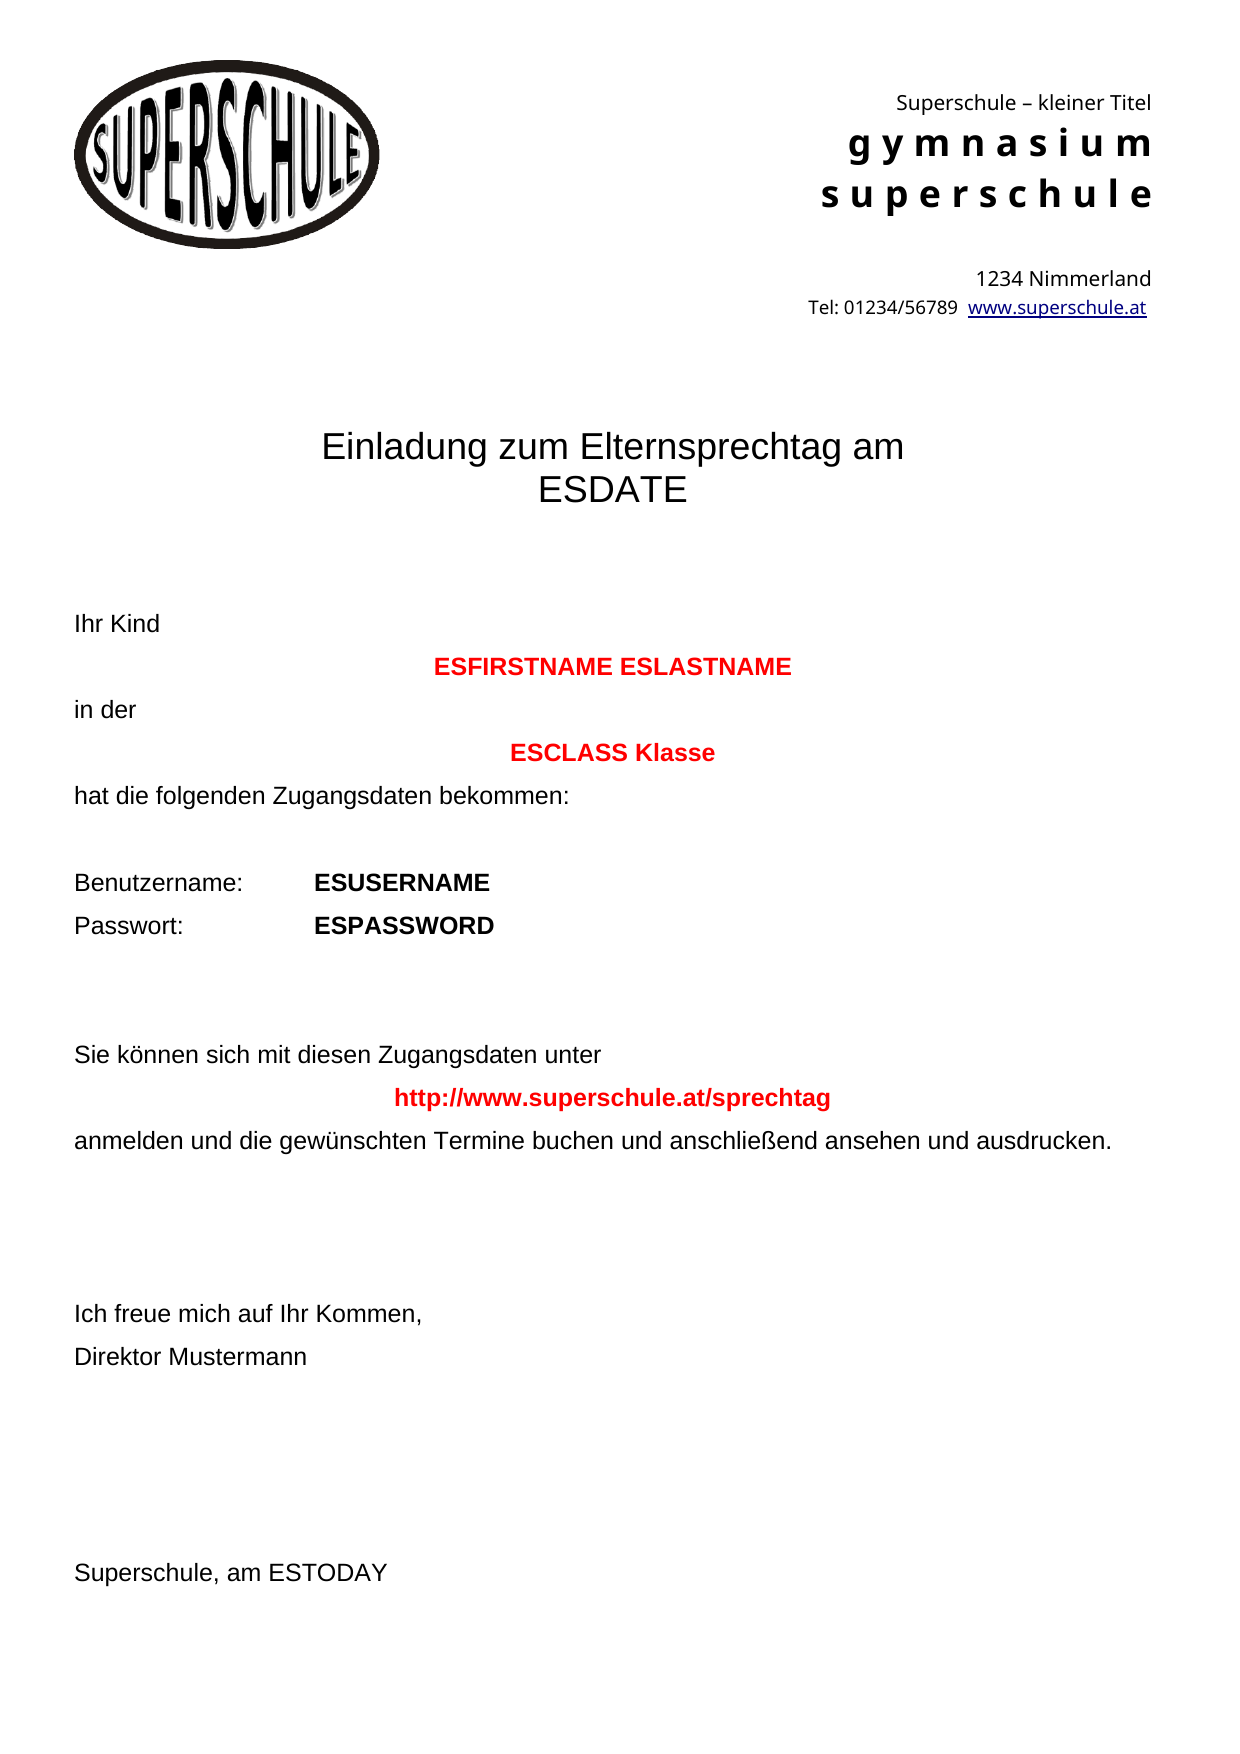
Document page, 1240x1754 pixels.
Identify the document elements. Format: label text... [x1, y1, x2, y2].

text Ich freue mich auf Ihr Kommen, [74, 1299, 1152, 1327]
text 1234 Nimmerland [738, 264, 1152, 292]
text Superschule – kleiner Titel [694, 88, 1152, 116]
text http://www.superschule.at/sprechtag [74, 1083, 1152, 1112]
text Tel: 01234/56789 www.superschule.at [738, 292, 1152, 321]
text in der [74, 695, 1152, 724]
text Ihr Kind [74, 609, 1152, 637]
text ESFIRSTNAME ESLASTNAME [74, 652, 1152, 681]
text Einladung zum Elternsprechtag am [74, 424, 1152, 467]
text Benutzername: ESUSERNAME [74, 867, 1152, 896]
text ESCLASS Klasse [74, 738, 1152, 767]
text hat die folgenden Zugangsdaten bekommen: [74, 781, 1152, 810]
text anmelden und die gewünschten Termine buchen und anschließend ansehen und ausdrucken. [74, 1126, 1152, 1155]
text Superschule, am ESTODAY [74, 1557, 1152, 1586]
text superschule [709, 167, 1152, 218]
text Passwort: ESPASSWORD [74, 911, 1152, 939]
text Direktor Mustermann [74, 1342, 1152, 1371]
text Sie können sich mit diesen Zugangsdaten unter [74, 1040, 1152, 1069]
text ESDATE [74, 467, 1152, 511]
text gymnasium [709, 116, 1152, 167]
